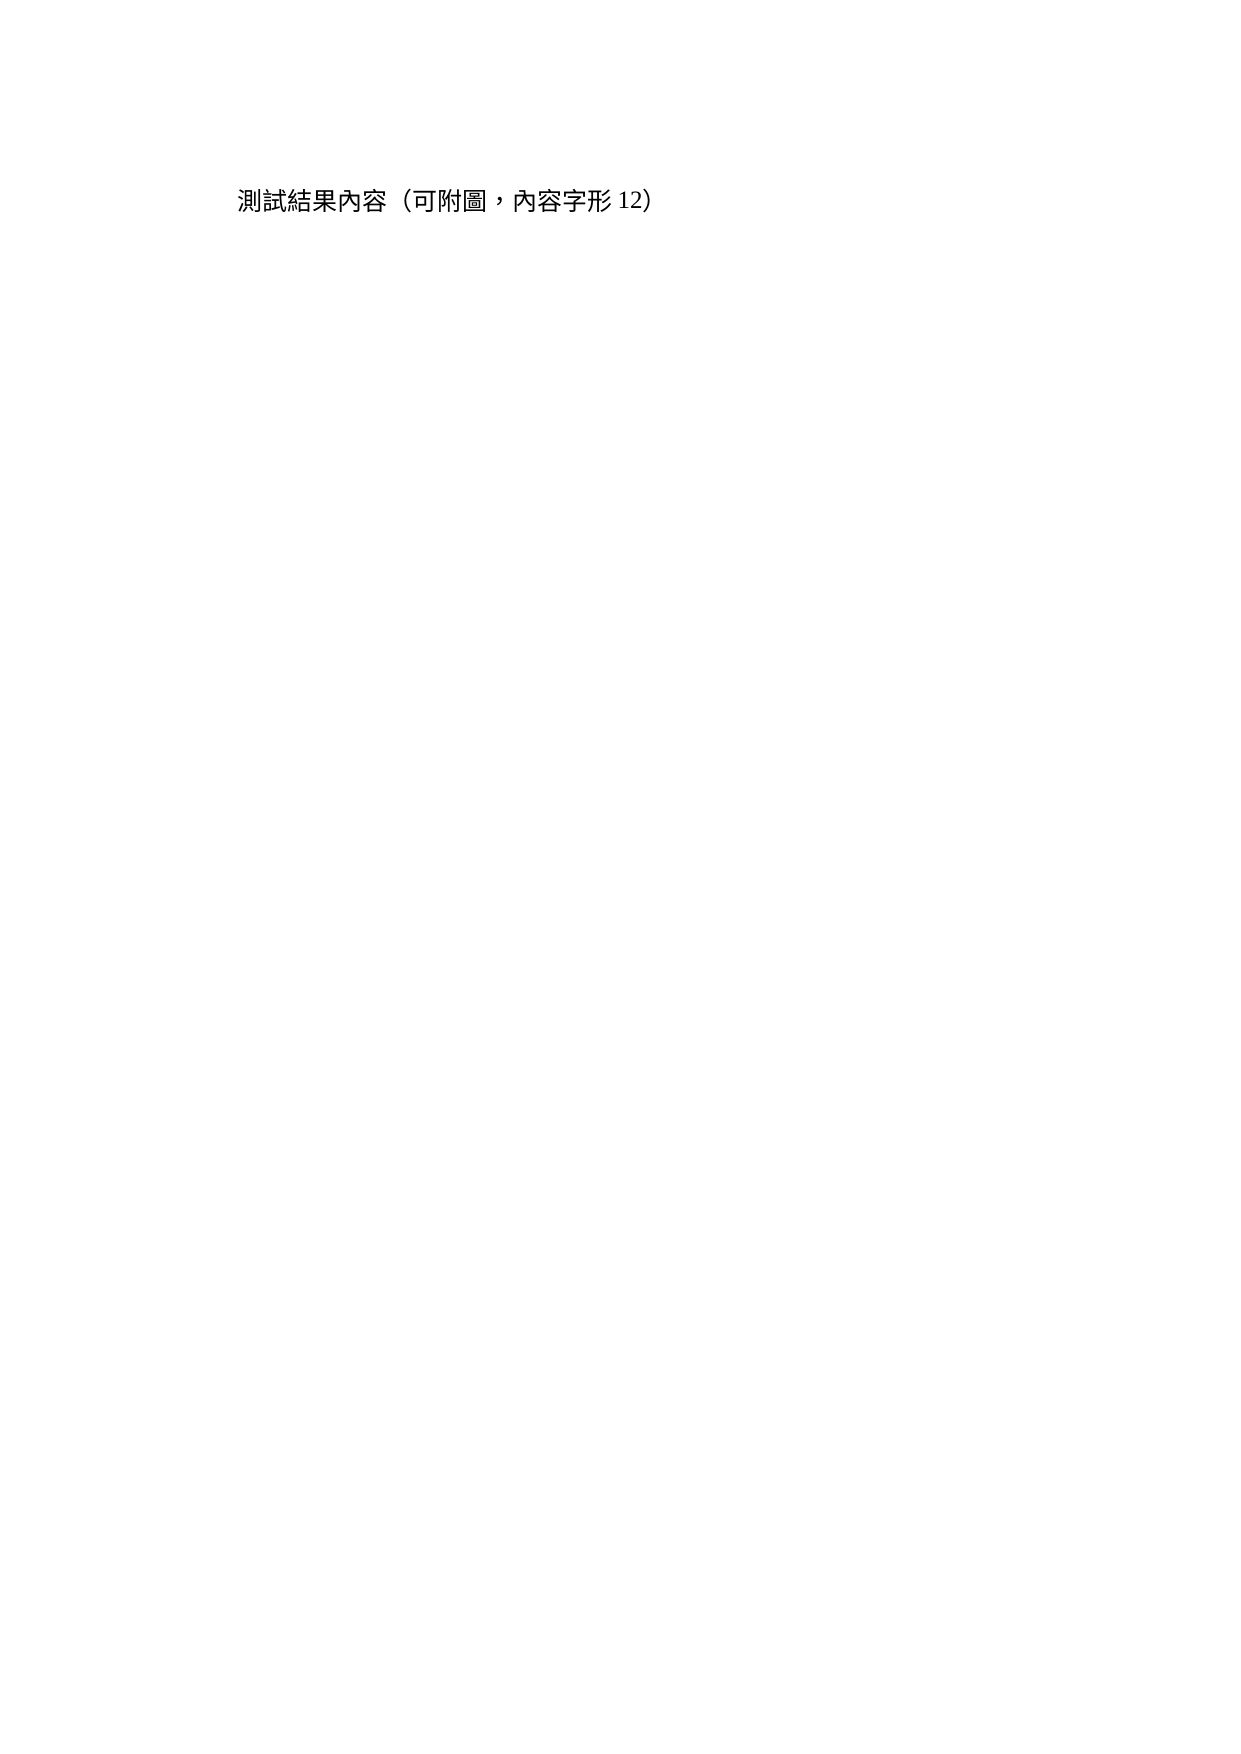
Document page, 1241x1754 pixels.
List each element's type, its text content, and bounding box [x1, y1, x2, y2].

text 測試結果內容（可附圖，內容字形12） [187, 158, 1053, 221]
